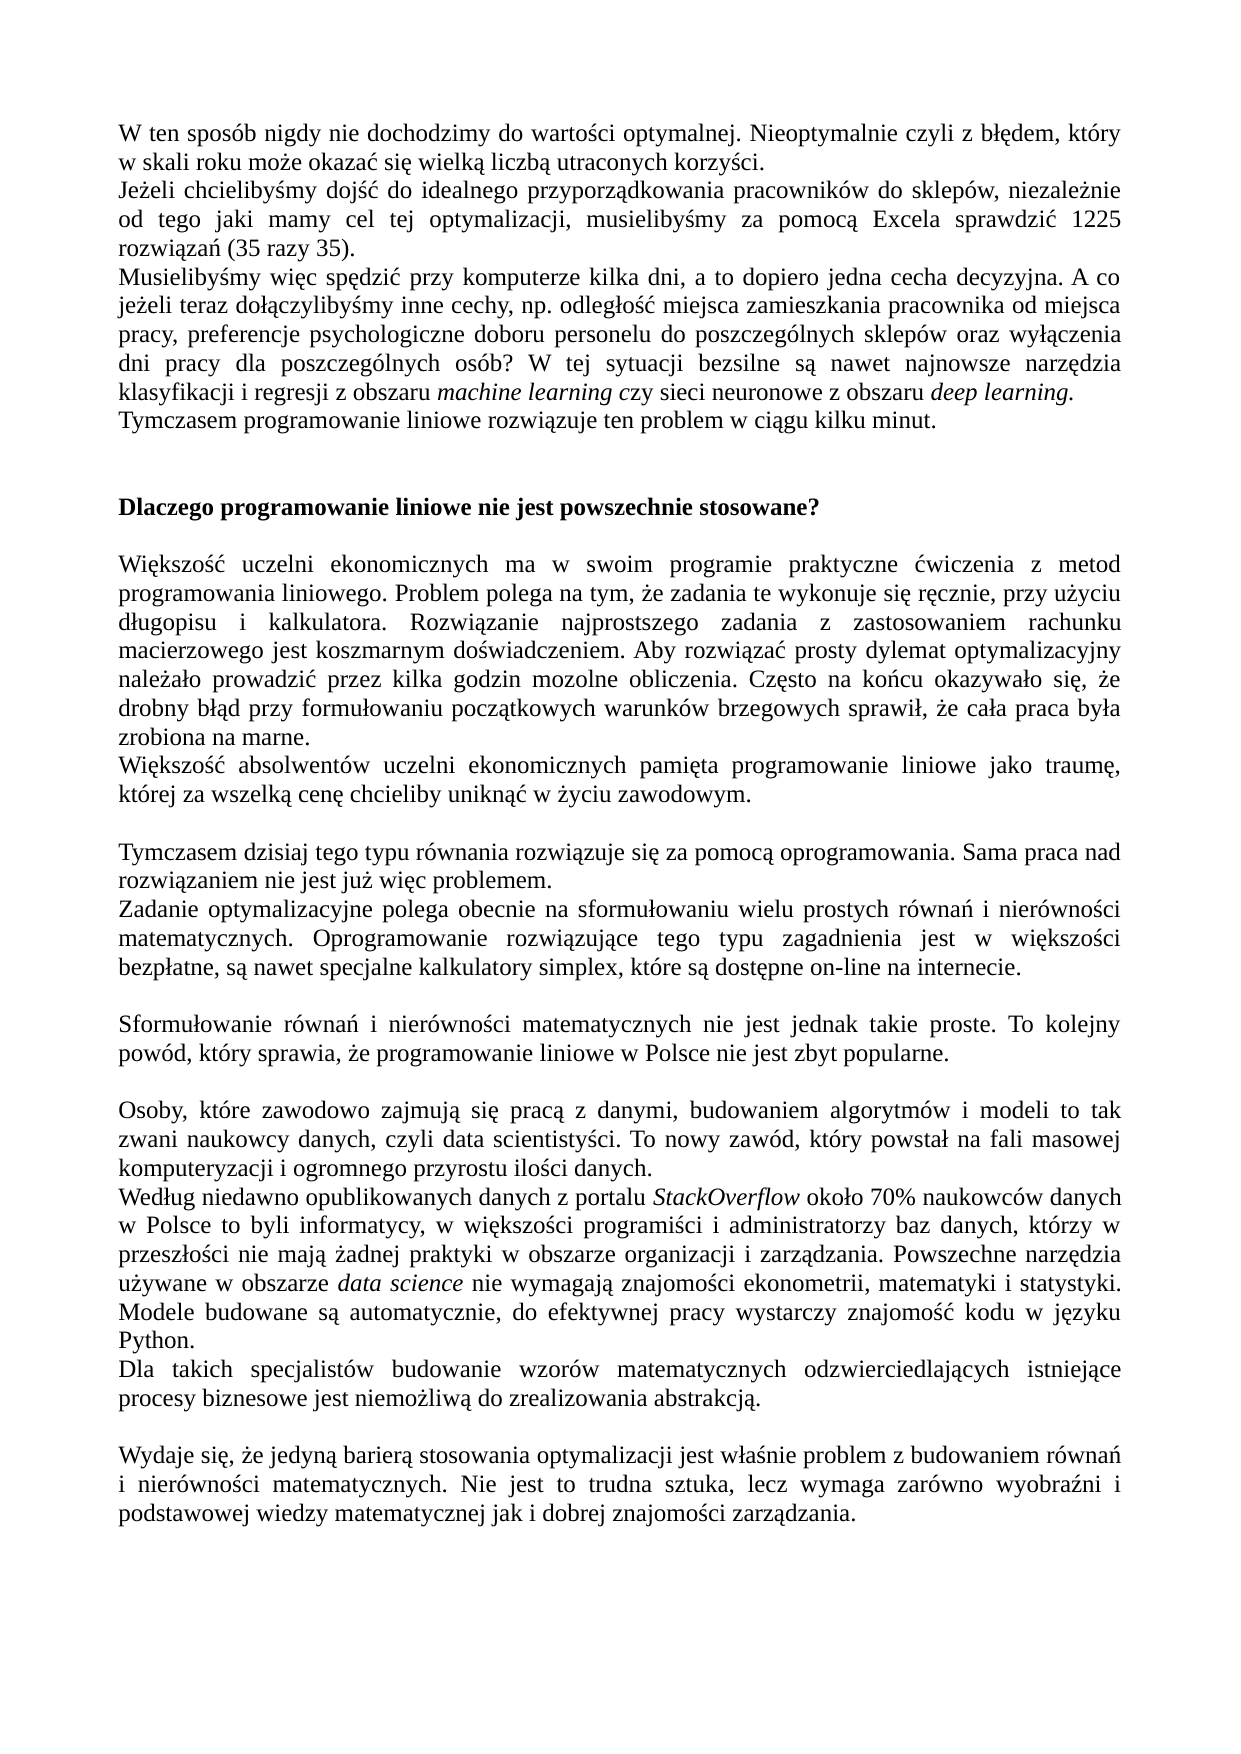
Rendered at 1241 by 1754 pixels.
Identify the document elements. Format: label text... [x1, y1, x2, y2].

text Zadanie optymalizacyjne polega obecnie na sformułowaniu wielu prostych równań i nierówności matematycznych. Oprogramowanie rozwiązujące tego typu zagadnienia jest w większości bezpłatne, są nawet specjalne kalkulatory simplex, które są dostępne on-line na internecie. [118, 894, 1122, 981]
text W ten sposób nigdy nie dochodzimy do wartości optymalnej. Nieoptymalnie czyli z błędem, który w skali roku może okazać się wielką liczbą utraconych korzyści. [118, 118, 1122, 176]
text Osoby, które zawodowo zajmują się pracą z danymi, budowaniem algorytmów i modeli to tak zwani naukowcy danych, czyli data scientistyści. To nowy zawód, który powstał na fali masowej komputeryzacji i ogromnego przyrostu ilości danych. [118, 1096, 1122, 1182]
text Tymczasem programowanie liniowe rozwiązuje ten problem w ciągu kilku minut. [118, 406, 1122, 434]
text Większość uczelni ekonomicznych ma w swoim programie praktyczne ćwiczenia z metod programowania liniowego. Problem polega na tym, że zadania te wykonuje się ręcznie, przy użyciu długopisu i kalkulatora. Rozwiązanie najprostszego zadania z zastosowaniem rachunku macierzowego jest koszmarnym doświadczeniem. Aby rozwiązać prosty dylemat optymalizacyjny należało prowadzić przez kilka godzin mozolne obliczenia. Często na końcu okazywało się, że drobny błąd przy formułowaniu początkowych warunków brzegowych sprawił, że cała praca była zrobiona na marne. [118, 549, 1122, 751]
text Według niedawno opublikowanych danych z portalu StackOverflow około 70% naukowców danych w Polsce to byli informatycy, w większości programiści i administratorzy baz danych, którzy w przeszłości nie mają żadnej praktyki w obszarze organizacji i zarządzania. Powszechne narzędzia używane w obszarze data science nie wymagają znajomości ekonometrii, matematyki i statystyki. Modele budowane są automatycznie, do efektywnej pracy wystarczy znajomość kodu w języku Python. [118, 1182, 1122, 1354]
text Musielibyśmy więc spędzić przy komputerze kilka dni, a to dopiero jedna cecha decyzyjna. A co jeżeli teraz dołączylibyśmy inne cechy, np. odległość miejsca zamieszkania pracownika od miejsca pracy, preferencje psychologiczne doboru personelu do poszczególnych sklepów oraz wyłączenia dni pracy dla poszczególnych osób? W tej sytuacji bezsilne są nawet najnowsze narzędzia klasyfikacji i regresji z obszaru machine learning czy sieci neuronowe z obszaru deep learning. [118, 262, 1122, 406]
text Wydaje się, że jedyną barierą stosowania optymalizacji jest właśnie problem z budowaniem równań i nierówności matematycznych. Nie jest to trudna sztuka, lecz wymaga zarówno wyobraźni i podstawowej wiedzy matematycznej jak i dobrej znajomości zarządzania. [118, 1441, 1122, 1527]
text Większość absolwentów uczelni ekonomicznych pamięta programowanie liniowe jako traumę, której za wszelką cenę chcieliby uniknąć w życiu zawodowym. [118, 751, 1122, 808]
text Tymczasem dzisiaj tego typu równania rozwiązuje się za pomocą oprogramowania. Sama praca nad rozwiązaniem nie jest już więc problemem. [118, 837, 1122, 894]
text Dla takich specjalistów budowanie wzorów matematycznych odzwierciedlających istniejące procesy biznesowe jest niemożliwą do zrealizowania abstrakcją. [118, 1354, 1122, 1412]
text Jeżeli chcielibyśmy dojść do idealnego przyporządkowania pracowników do sklepów, niezależnie od tego jaki mamy cel tej optymalizacji, musielibyśmy za pomocą Excela sprawdzić 1225 rozwiązań (35 razy 35). [118, 176, 1122, 262]
text Dlaczego programowanie liniowe nie jest powszechnie stosowane? [118, 492, 1122, 521]
text Sformułowanie równań i nierówności matematycznych nie jest jednak takie proste. To kolejny powód, który sprawia, że programowanie liniowe w Polsce nie jest zbyt popularne. [118, 1009, 1122, 1067]
